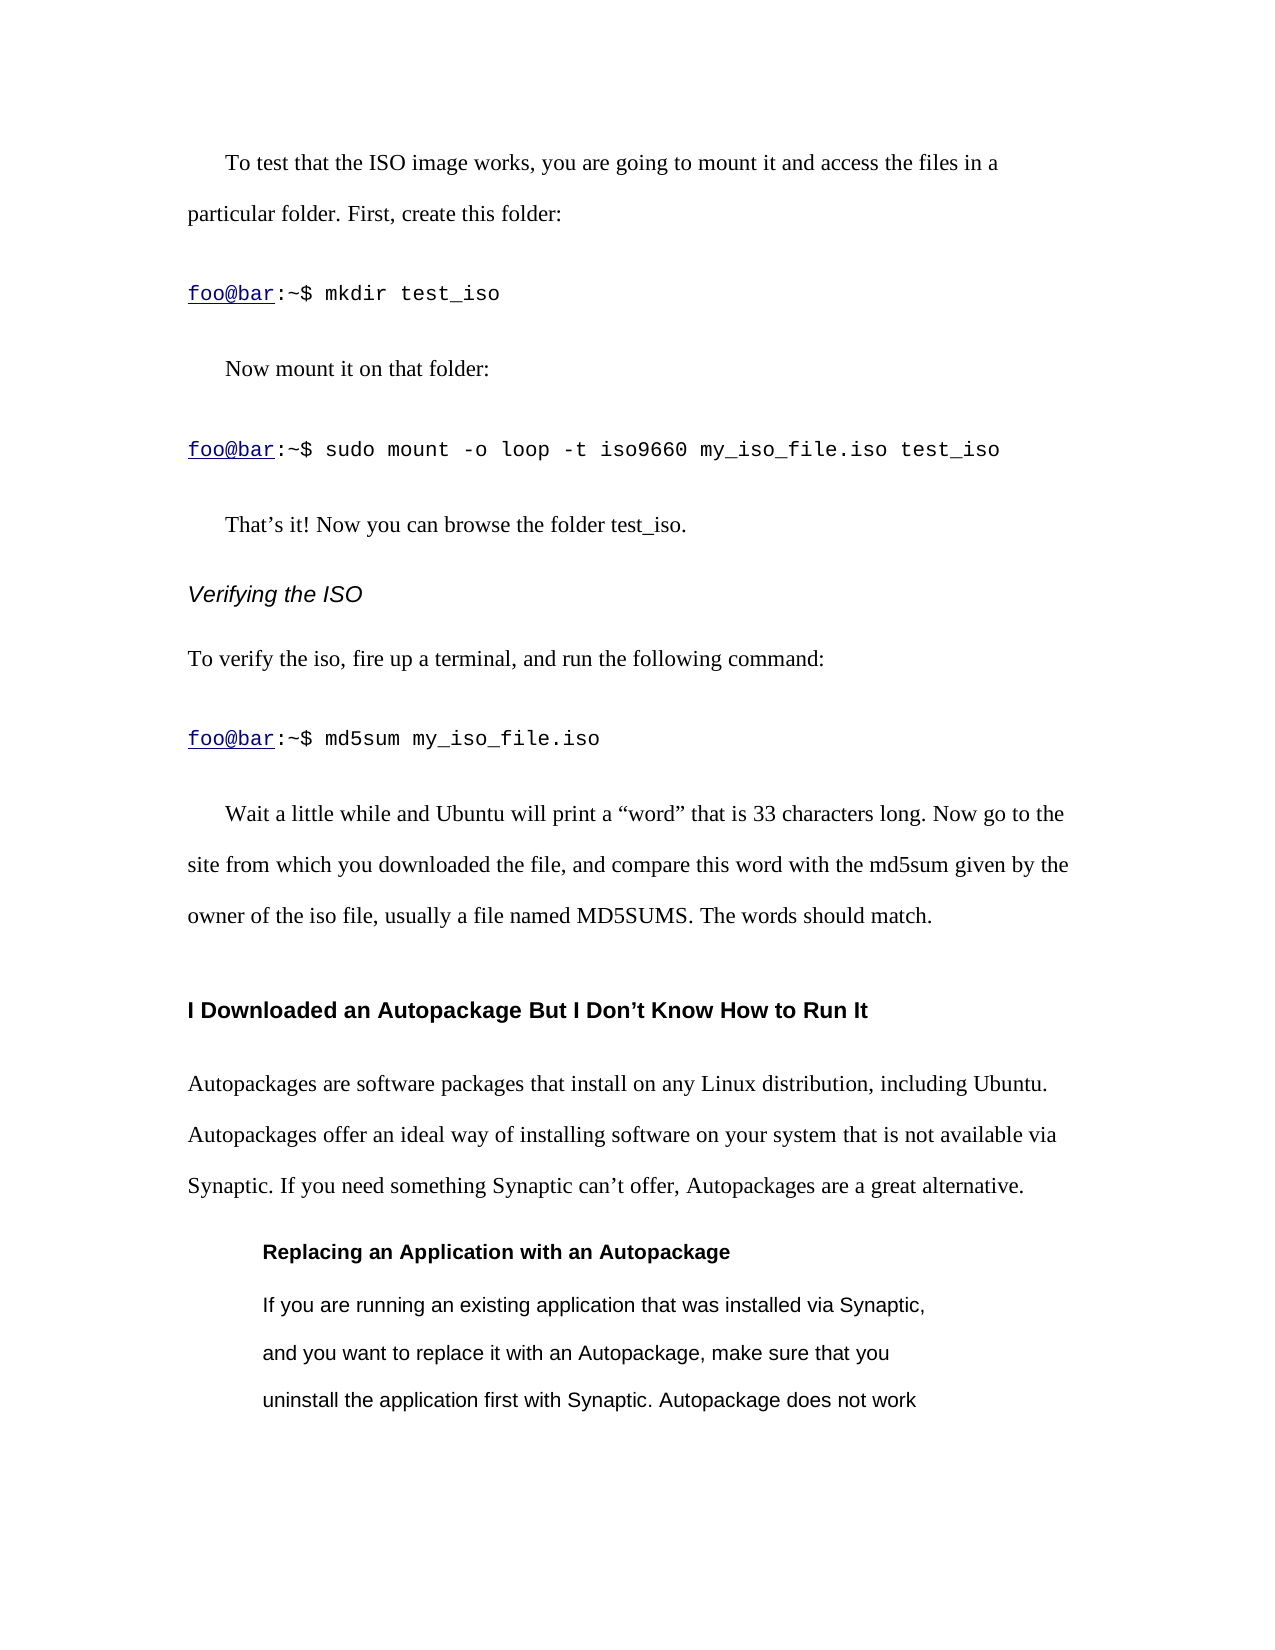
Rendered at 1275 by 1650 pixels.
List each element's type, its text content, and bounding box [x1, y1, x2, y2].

text Wait a little while and Ubuntu will print a “word” that is 33 characters long. Now go to the site from which you downloaded the file, and compare this word with the md5sum given by the owner of the iso file, usually a file named MD5SUMS. The words should match. [187, 801, 1087, 929]
text foo@bar:~$ md5sum my_iso_file.iso [187, 728, 1087, 752]
text That’s it! Now you can browse the folder test_iso. [187, 511, 1087, 537]
text foo@bar:~$ sudo mount -o loop -t iso9660 my_iso_file.iso test_iso [187, 438, 1087, 462]
text I Downloaded an Autopackage But I Don’t Know How to Run It [187, 998, 1087, 1024]
text Now mount it on that folder: [187, 356, 1087, 382]
text To verify the iso, fire up a terminal, and run the following command: [187, 646, 1087, 671]
text Verifying the ISO [187, 581, 1087, 607]
text If you are running an existing application that was installed via Synaptic, and you want to replace it with an Autopackage, make sure that you uninstall the application first with Synaptic. Autopackage does not work [262, 1294, 937, 1412]
text foo@bar:~$ mkdir test_iso [187, 283, 1087, 307]
text Autopackages are software packages that install on any Linux distribution, including Ubuntu. Autopackages offer an ideal way of installing software on your system that is not available via Synaptic. If you need something Synaptic can’t offer, Autopackages are a great alternative. [187, 1071, 1087, 1198]
text Replacing an Application with an Autopackage [262, 1241, 937, 1264]
text To test that the ISO image works, you are going to mount it and access the files in a particular folder. First, create this folder: [187, 150, 1087, 227]
